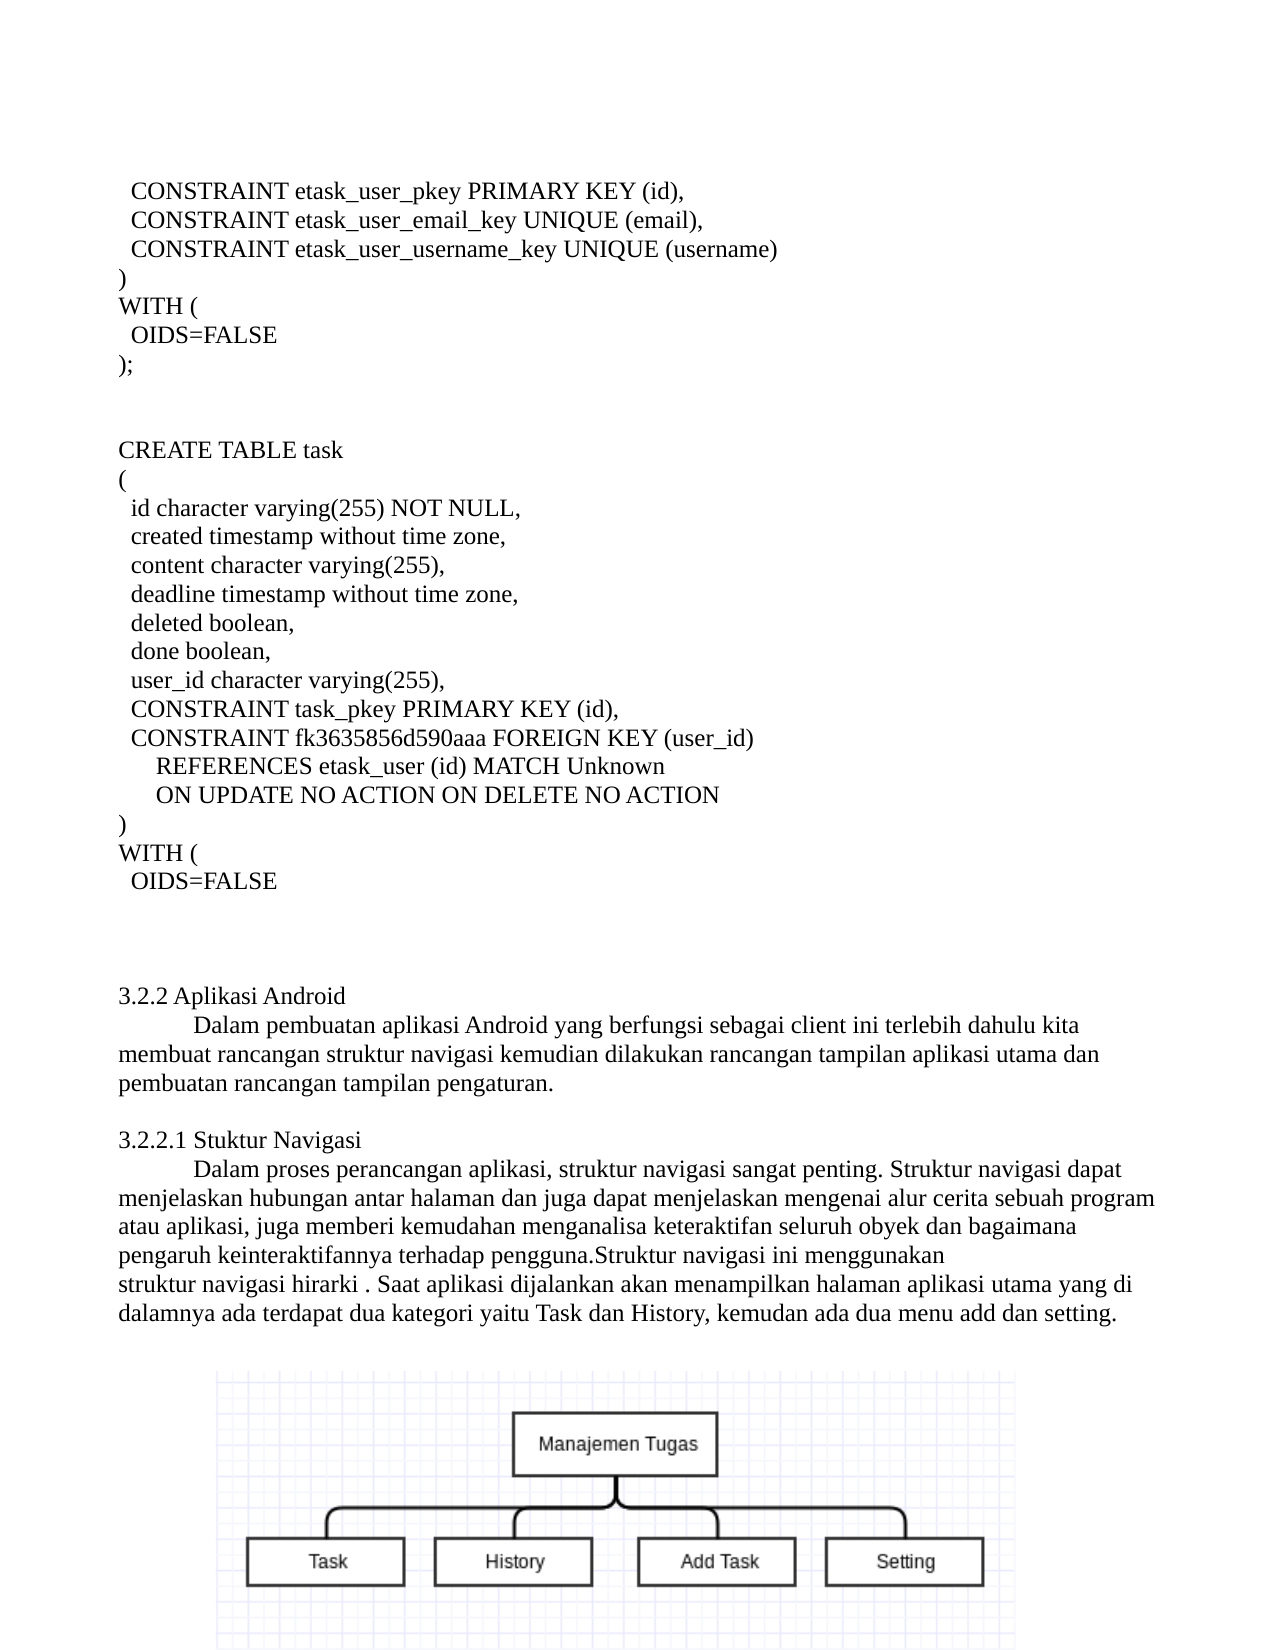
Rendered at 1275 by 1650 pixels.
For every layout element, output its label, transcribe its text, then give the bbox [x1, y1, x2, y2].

text deadline timestamp without time zone, [118, 579, 1157, 608]
text 3.2.2.1 Stuktur Navigasi [118, 1125, 1157, 1154]
text ON UPDATE NO ACTION ON DELETE NO ACTION [118, 780, 1157, 809]
text created timestamp without time zone, [118, 521, 1157, 550]
text CONSTRAINT etask_user_pkey PRIMARY KEY (id), [118, 176, 1157, 205]
text content character varying(255), [118, 550, 1157, 579]
text ) [118, 263, 1157, 291]
text CREATE TABLE task [118, 435, 1157, 464]
text Dalam proses perancangan aplikasi, struktur navigasi sangat penting. Struktur navigasi dapat menjelaskan hubungan antar halaman dan juga dapat menjelaskan mengenai alur cerita sebuah program atau aplikasi, juga memberi kemudahan menganalisa keteraktifan seluruh obyek dan bagaimana pengaruh keinteraktifannya terhadap pengguna.Struktur navigasi ini menggunakan [118, 1154, 1157, 1269]
text id character varying(255) NOT NULL, [118, 493, 1157, 521]
text ); [118, 349, 1157, 378]
text OIDS=FALSE [118, 320, 1157, 349]
text CONSTRAINT etask_user_email_key UNIQUE (email), [118, 205, 1157, 234]
text Dalam pembuatan aplikasi Android yang berfungsi sebagai client ini terlebih dahulu kita membuat rancangan struktur navigasi kemudian dilakukan rancangan tampilan aplikasi utama dan pembuatan rancangan tampilan pengaturan. [118, 1010, 1157, 1096]
text CONSTRAINT task_pkey PRIMARY KEY (id), [118, 694, 1157, 723]
text 3.2.2 Aplikasi Android [118, 981, 1157, 1010]
text OIDS=FALSE [118, 866, 1157, 895]
text WITH ( [118, 291, 1157, 320]
picture [215, 1371, 1016, 1650]
text struktur navigasi hirarki . Saat aplikasi dijalankan akan menampilkan halaman aplikasi utama yang di dalamnya ada terdapat dua kategori yaitu Task dan History, kemudan ada dua menu add dan setting. [118, 1269, 1157, 1326]
text WITH ( [118, 838, 1157, 866]
text ) [118, 809, 1157, 838]
text ( [118, 464, 1157, 493]
text CONSTRAINT fk3635856d590aaa FOREIGN KEY (user_id) [118, 723, 1157, 751]
text done boolean, [118, 636, 1157, 665]
text CONSTRAINT etask_user_username_key UNIQUE (username) [118, 234, 1157, 263]
text deleted boolean, [118, 608, 1157, 636]
text user_id character varying(255), [118, 665, 1157, 694]
text REFERENCES etask_user (id) MATCH Unknown [118, 751, 1157, 780]
